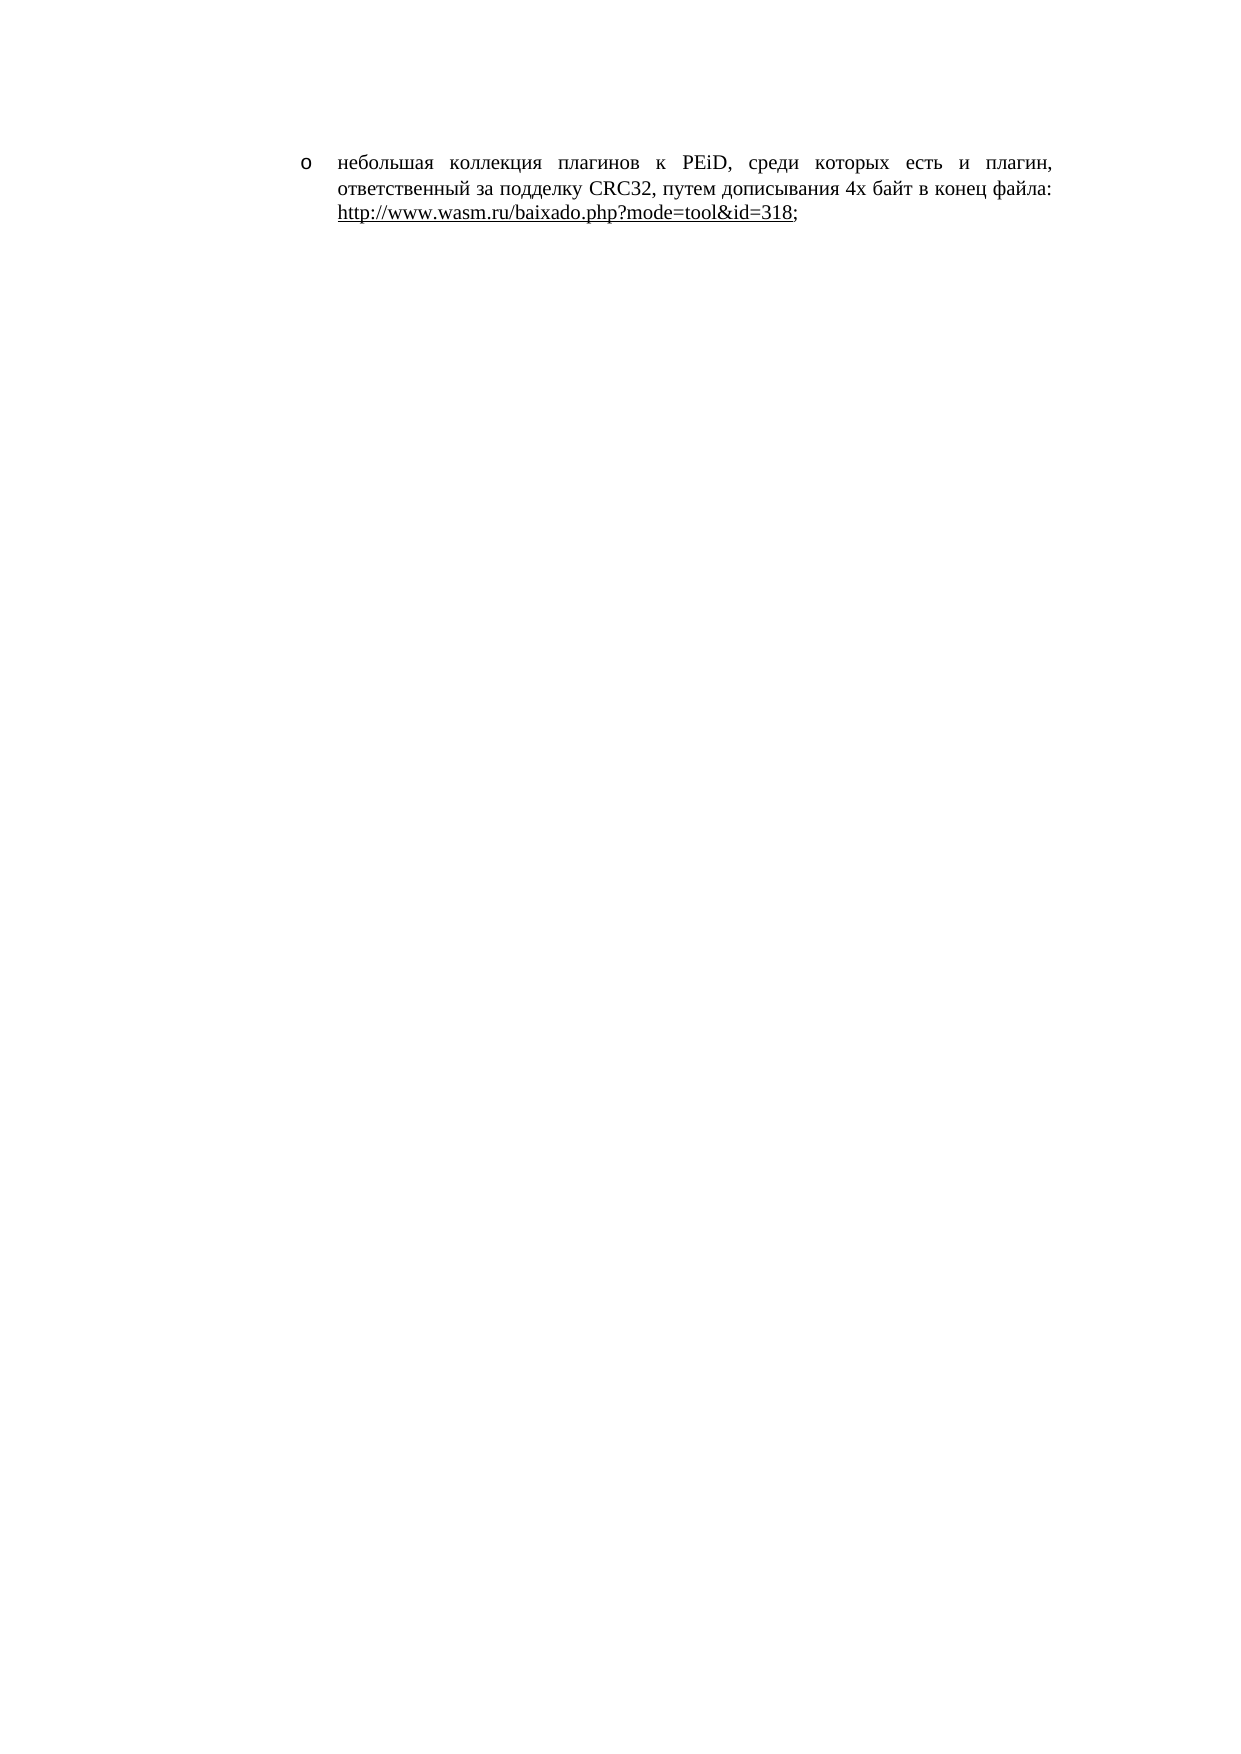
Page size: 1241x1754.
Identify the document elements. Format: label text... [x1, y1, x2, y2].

list небольшая коллекция плагинов к PEiD, среди которых есть и плагин, ответственный за подделку CRC32, путем дописывания 4х байт в конец файла: http://www.wasm.ru/baixado.php?mode=tool&id=318; [300, 150, 1053, 224]
